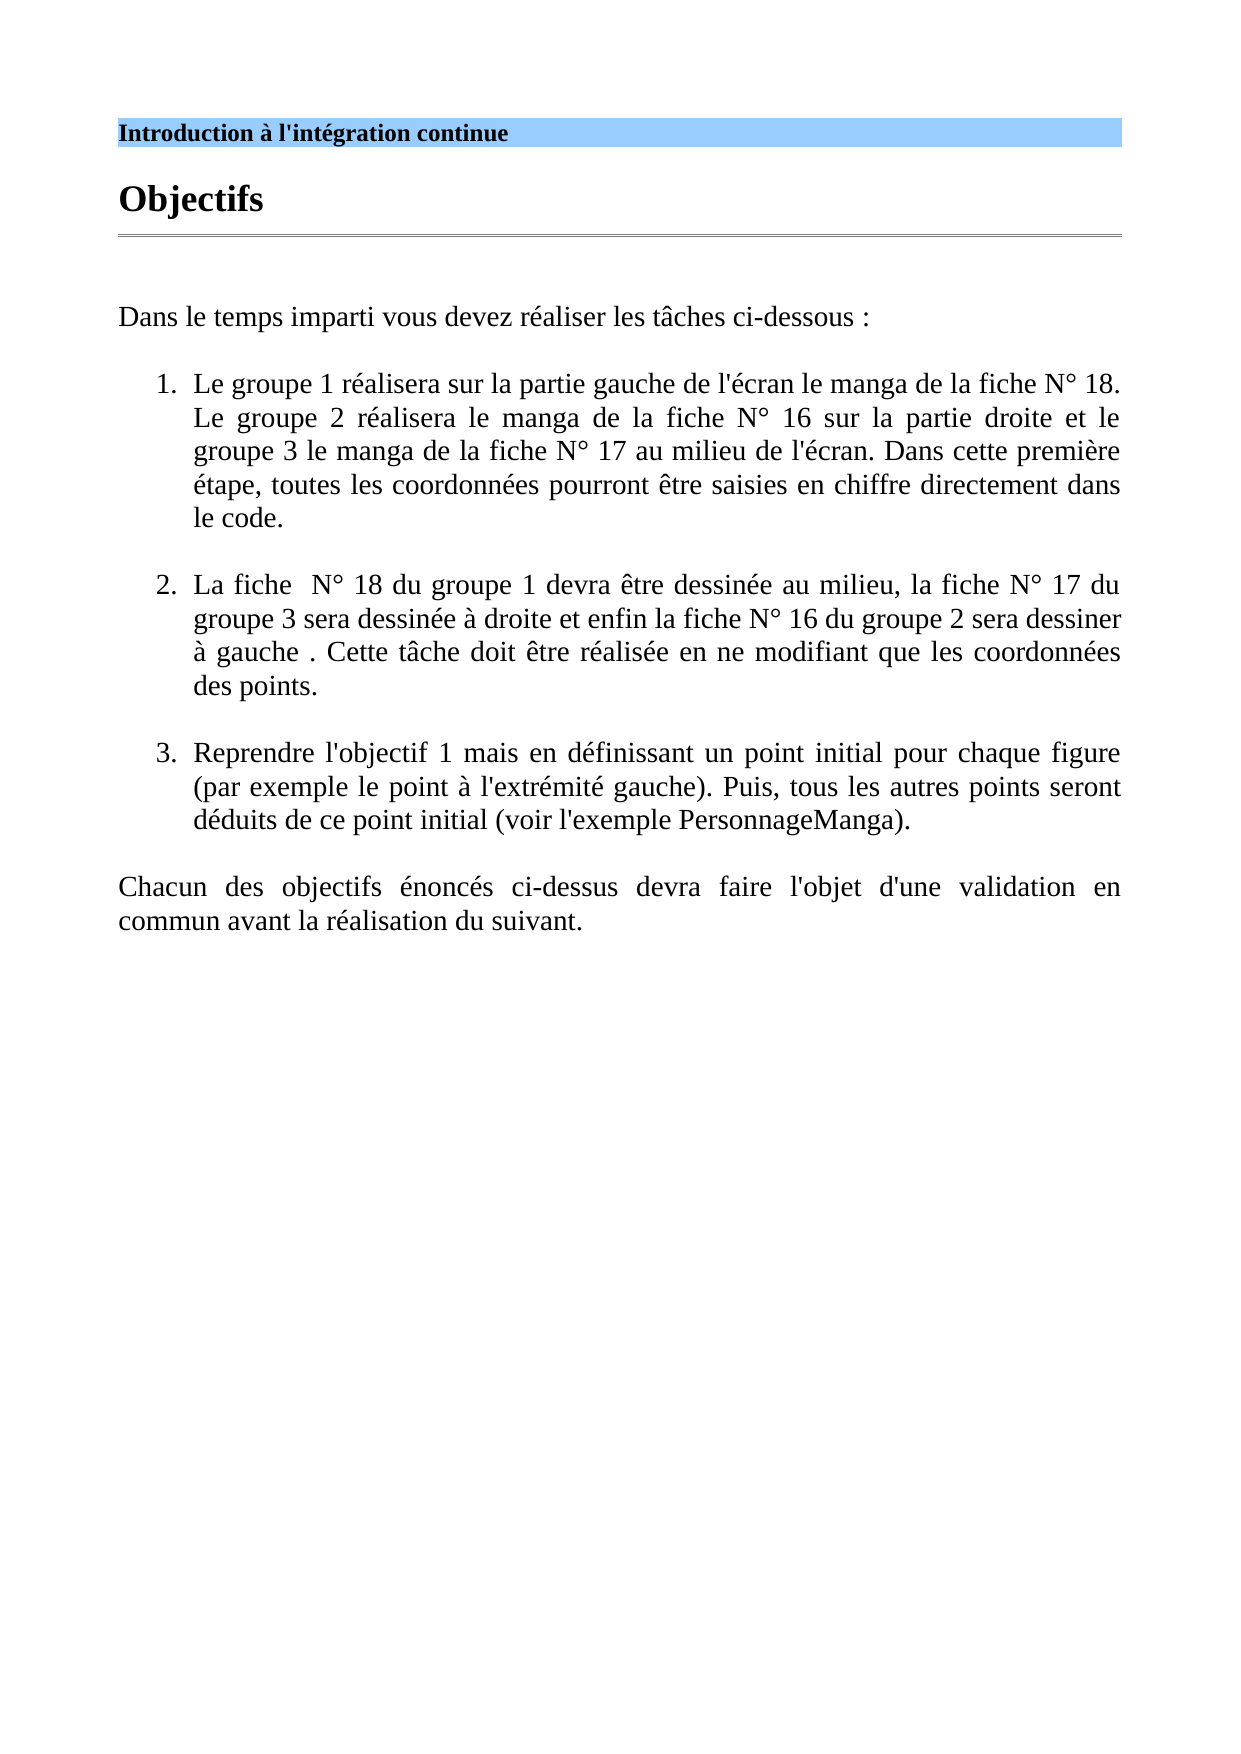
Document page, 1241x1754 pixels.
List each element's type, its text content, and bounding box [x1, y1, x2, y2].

list Le groupe 1 réalisera sur la partie gauche de l'écran le manga de la fiche N° 18. Le groupe 2 réalisera le manga de la fiche N° 16 sur la partie droite et le groupe 3 le manga de la fiche N° 17 au milieu de l'écran. Dans cette première étape, toutes les coordonnées pourront être saisies en chiffre directement dans le code. [156, 366, 1122, 534]
text Chacun des objectifs énoncés ci-dessus devra faire l'objet d'une validation en commun avant la réalisation du suivant. [118, 869, 1122, 936]
list La fiche N° 18 du groupe 1 devra être dessinée au milieu, la fiche N° 17 du groupe 3 sera dessinée à droite et enfin la fiche N° 16 du groupe 2 sera dessiner à gauche . Cette tâche doit être réalisée en ne modifiant que les coordonnées des points. [156, 567, 1122, 702]
list Reprendre l'objectif 1 mais en définissant un point initial pour chaque figure (par exemple le point à l'extrémité gauche). Puis, tous les autres points seront déduits de ce point initial (voir l'exemple PersonnageManga). [156, 735, 1122, 836]
text Objectifs [118, 176, 1122, 219]
text Dans le temps imparti vous devez réaliser les tâches ci-dessous : [118, 299, 1122, 333]
